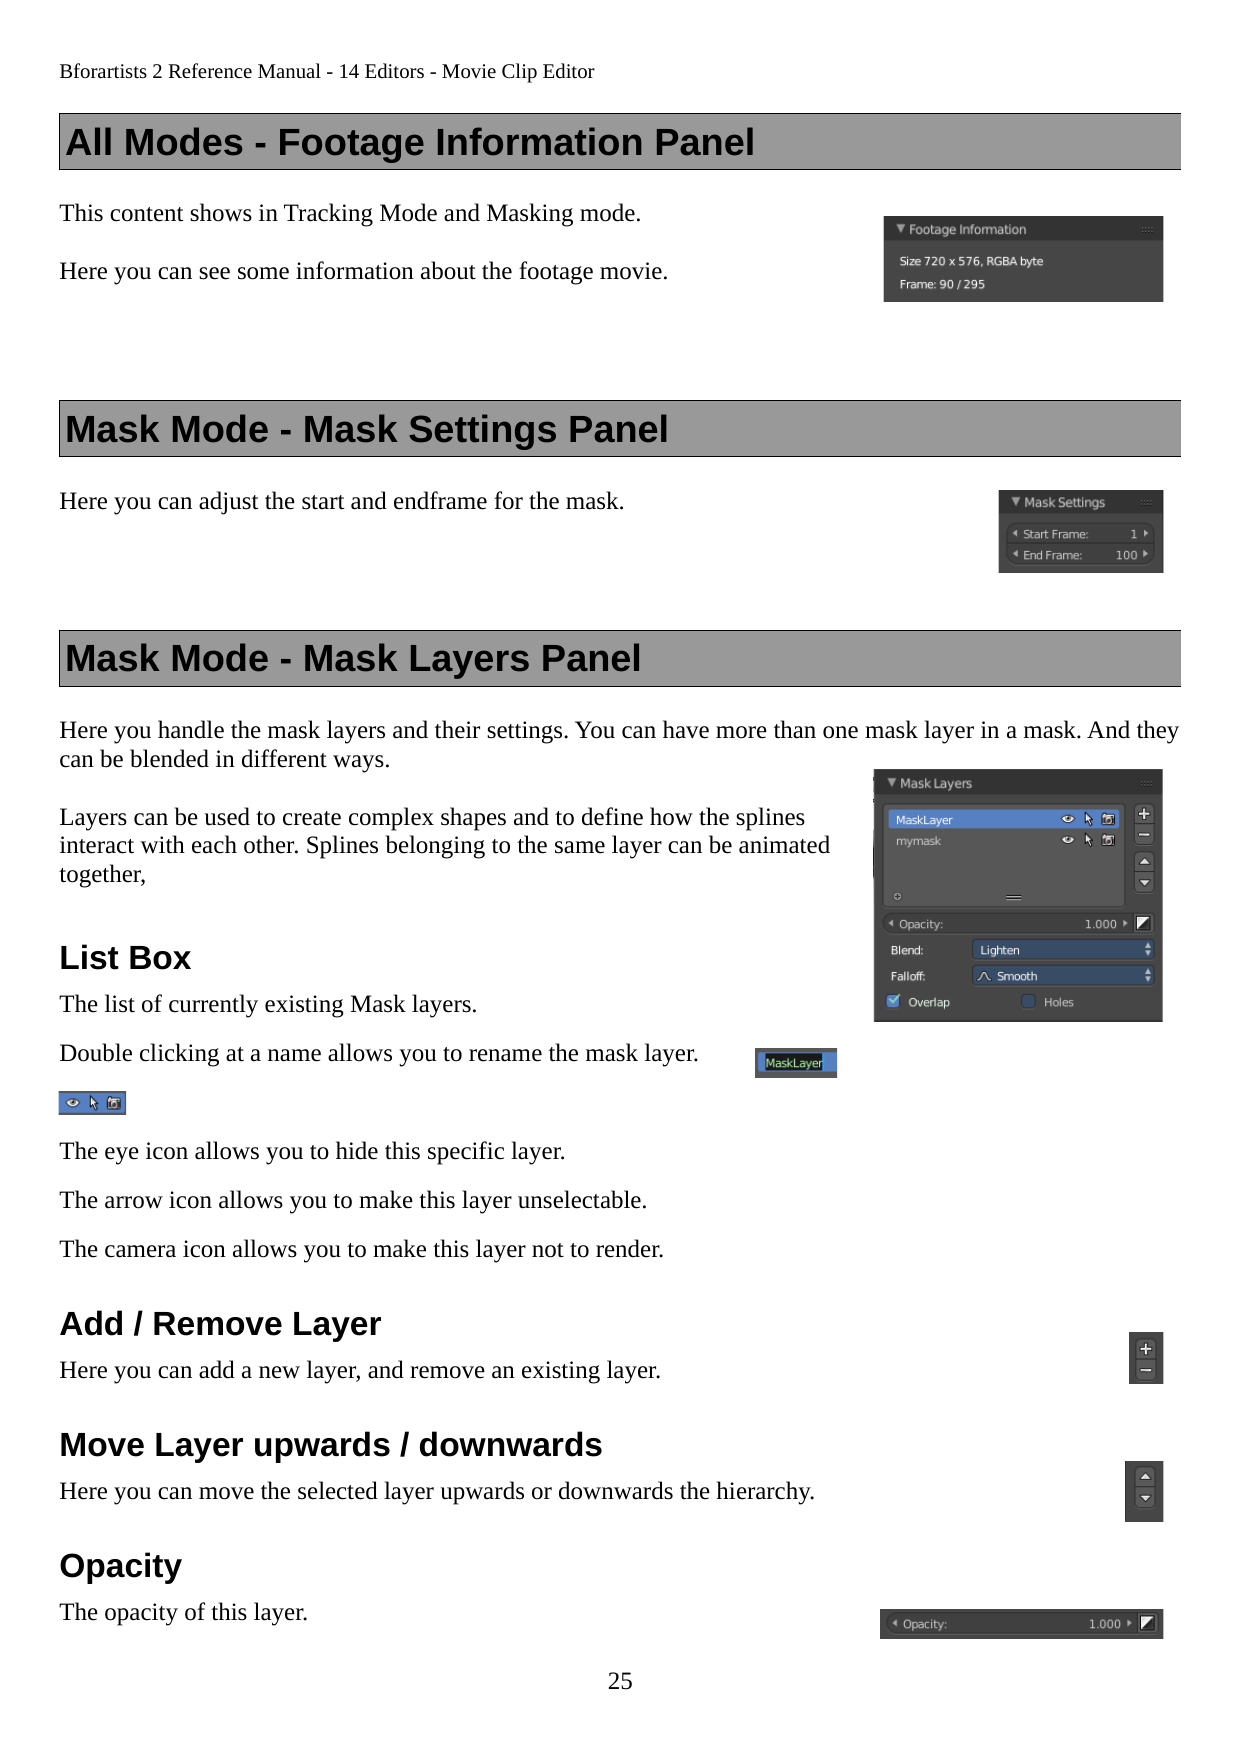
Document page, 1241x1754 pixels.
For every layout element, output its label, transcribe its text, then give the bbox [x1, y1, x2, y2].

text Here you can move the selected layer upwards or downwards the hierarchy. [59, 1476, 1125, 1505]
text The camera icon allows you to make this layer not to render. [59, 1234, 1181, 1263]
subtitle List Box [59, 937, 873, 976]
picture [755, 1048, 838, 1078]
picture [880, 1609, 1164, 1639]
text The arrow icon allows you to make this layer unselectable. [59, 1185, 1181, 1214]
picture [1125, 1461, 1164, 1522]
text The eye icon allows you to hide this specific layer. [59, 1136, 1181, 1164]
subtitle Move Layer upwards / downwards [59, 1425, 1181, 1463]
picture [998, 490, 1164, 573]
text Here you handle the mask layers and their settings. You can have more than one mask layer in a mask. And they can be blended in different ways. [59, 715, 1181, 773]
subtitle Add / Remove Layer [59, 1304, 1181, 1342]
picture [1129, 1332, 1164, 1384]
subtitle Opacity [59, 1546, 1181, 1584]
text This content shows in Tracking Mode and Masking mode. [59, 198, 1181, 227]
text Double clicking at a name allows you to rename the mask layer. [59, 1038, 1181, 1066]
text Here you can see some information about the footage movie. [59, 256, 883, 285]
text Here you can add a new layer, and remove an existing layer. [59, 1355, 1129, 1384]
picture [873, 769, 1163, 1022]
table_header Mask Mode - Mask Layers Panel [60, 631, 1181, 686]
text The list of currently existing Mask layers. [59, 989, 873, 1017]
table_header All Modes - Footage Information Panel [60, 114, 1181, 169]
text The opacity of this layer. [59, 1597, 1181, 1626]
list Layers can be used to create complex shapes and to define how the splines interact with each other. Splines belonging to the same layer can be animated together, [59, 802, 873, 888]
text Here you can adjust the start and endframe for the mask. [59, 486, 1181, 514]
table_header Mask Mode - Mask Settings Panel [60, 401, 1181, 456]
picture [58, 1091, 127, 1115]
subtitle [1163, 937, 1181, 976]
picture [883, 216, 1164, 302]
